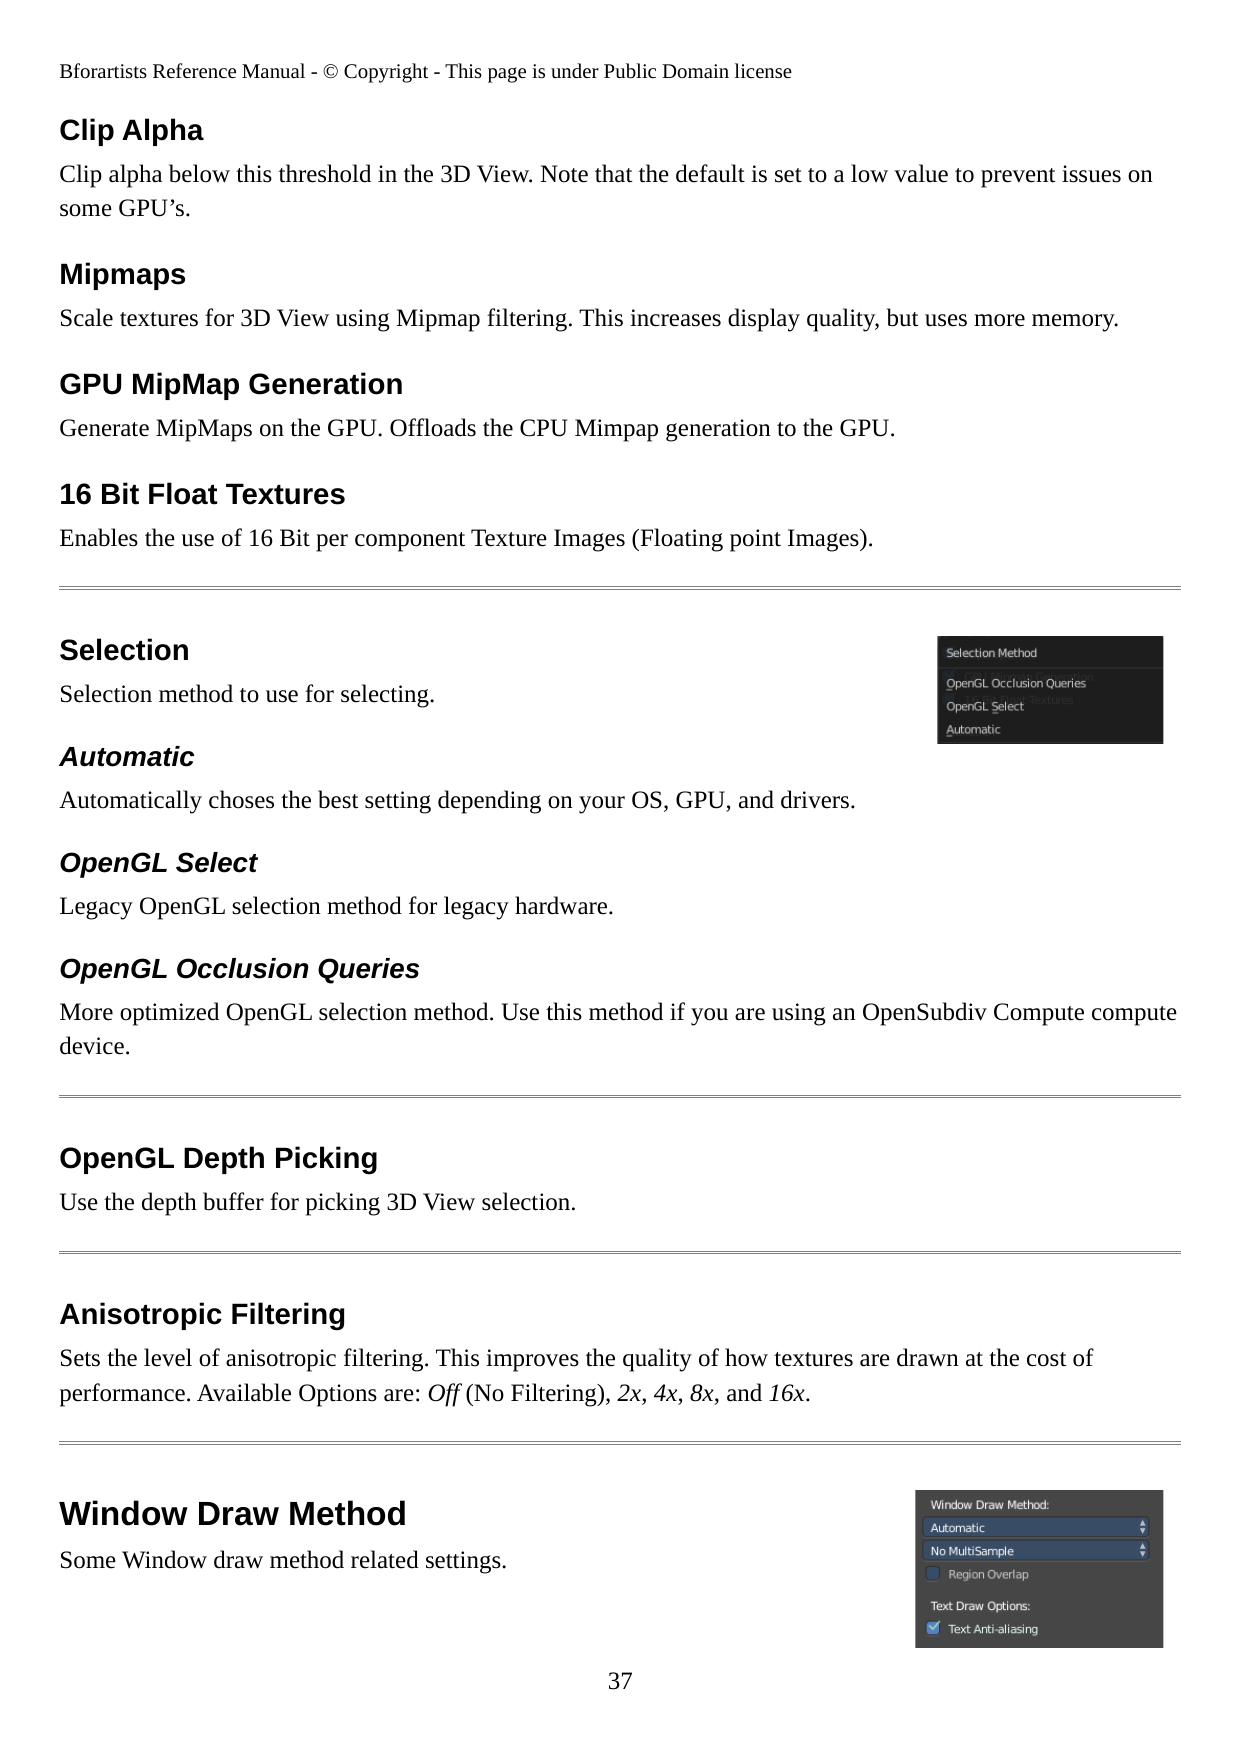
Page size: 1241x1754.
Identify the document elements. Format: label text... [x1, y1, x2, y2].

text Sets the level of anisotropic filtering. This improves the quality of how textures are drawn at the cost of performance. Available Options are: Off (No Filtering), 2x, 4x, 8x, and 16x. [59, 1343, 1181, 1407]
text Generate MipMaps on the GPU. Offloads the CPU Mimpap generation to the GPU. [59, 413, 1181, 442]
subtitle [1164, 1494, 1181, 1533]
text Automatically choses the best setting depending on your OS, GPU, and drivers. [59, 785, 1181, 814]
subtitle 16 Bit Float Textures [59, 477, 1181, 511]
text Enables the use of 16 Bit per component Texture Images (Floating point Images). [59, 523, 1181, 552]
subtitle Anisotropic Filtering [59, 1297, 1181, 1331]
picture [937, 636, 1164, 744]
picture [915, 1490, 1164, 1648]
text Legacy OpenGL selection method for legacy hardware. [59, 891, 1181, 920]
subtitle Clip Alpha [59, 113, 1181, 146]
subtitle OpenGL Depth Picking [59, 1141, 1181, 1175]
subtitle GPU MipMap Generation [59, 367, 1181, 401]
subtitle Window Draw Method [59, 1494, 915, 1533]
subtitle OpenGL Occlusion Queries [59, 952, 1181, 984]
text Use the depth buffer for picking 3D View selection. [59, 1187, 1181, 1216]
text Some Window draw method related settings. [59, 1545, 915, 1574]
subtitle Selection [59, 633, 1181, 667]
subtitle Automatic [59, 741, 1181, 772]
subtitle Mipmaps [59, 257, 1181, 291]
text Clip alpha below this threshold in the 3D View. Note that the default is set to a low value to prevent issues on some GPU’s. [59, 159, 1181, 222]
text Scale textures for 3D View using Mipmap filtering. This increases display quality, but uses more memory. [59, 303, 1181, 332]
text More optimized OpenGL selection method. Use this method if you are using an OpenSubdiv Compute compute device. [59, 997, 1181, 1060]
subtitle OpenGL Select [59, 847, 1181, 878]
text Selection method to use for selecting. [59, 679, 937, 708]
